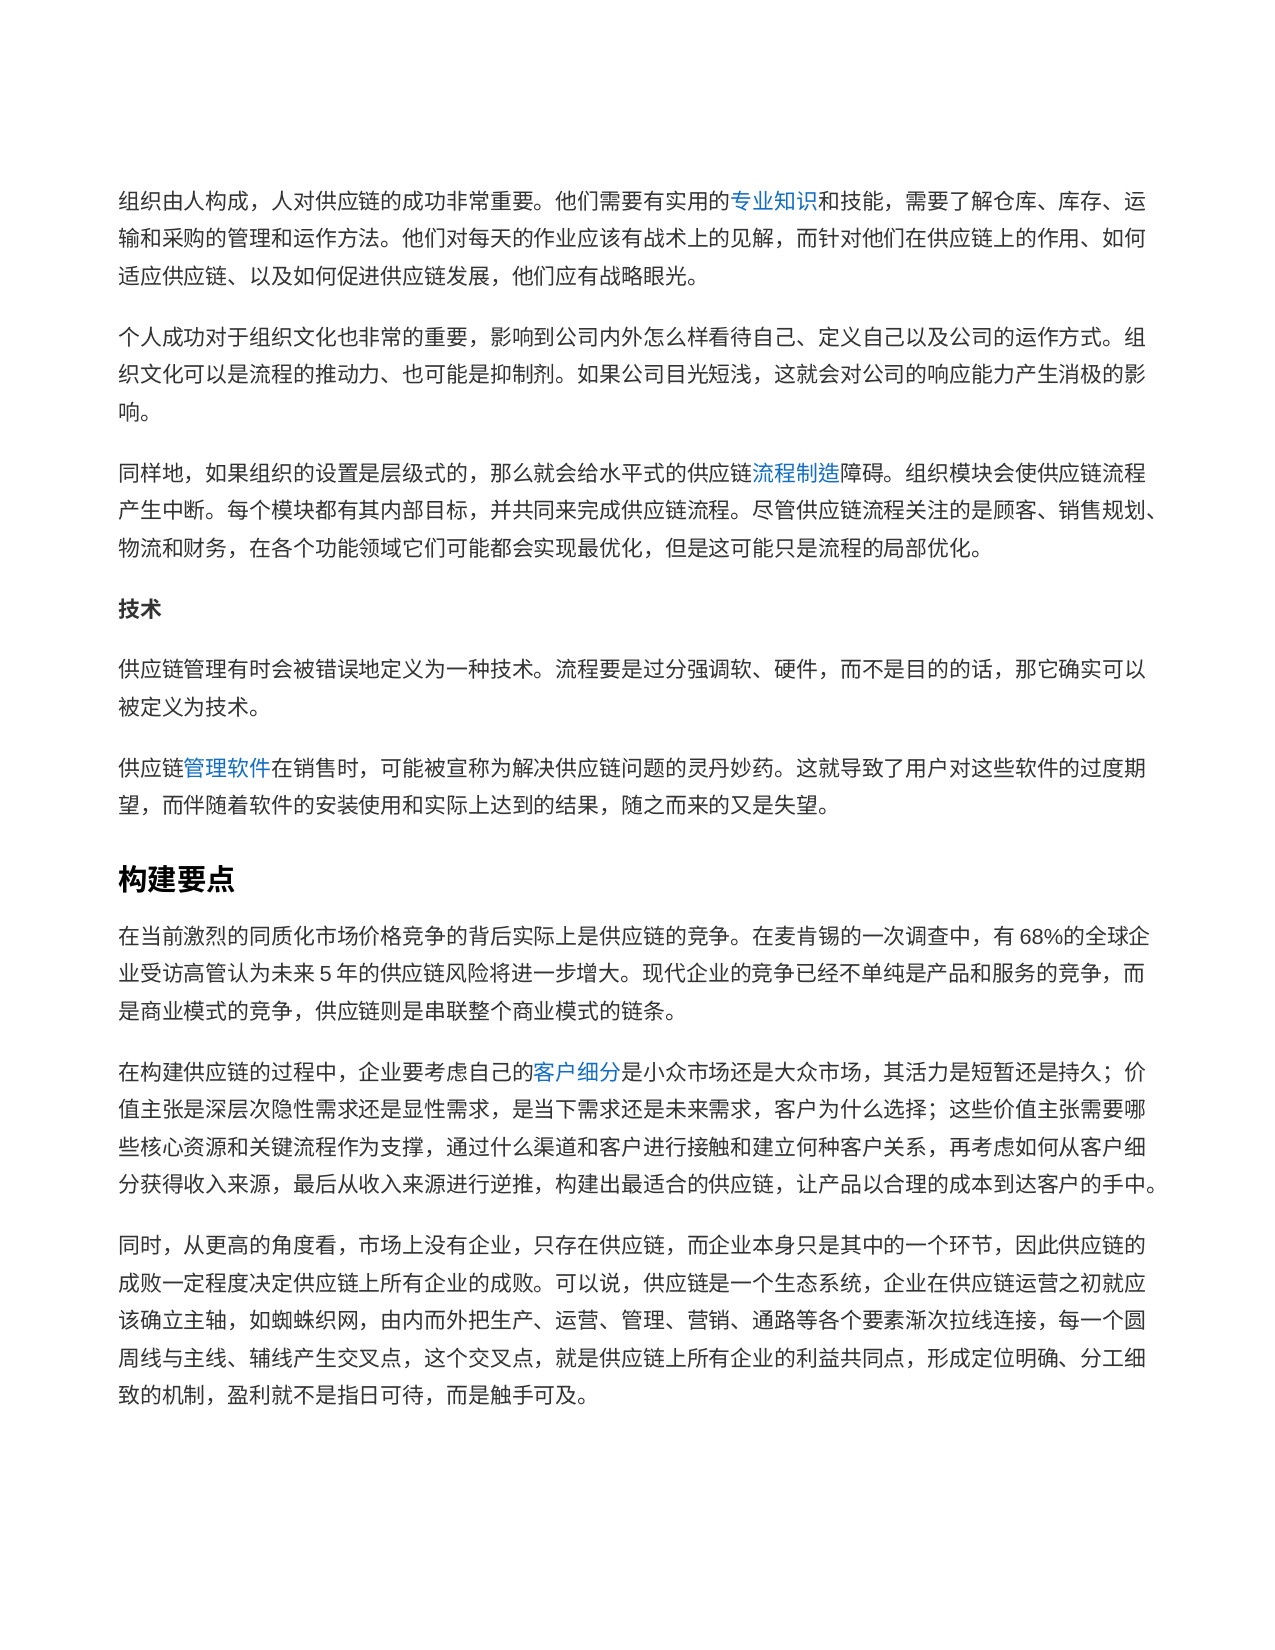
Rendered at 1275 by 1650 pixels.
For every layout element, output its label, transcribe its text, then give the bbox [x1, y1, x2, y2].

text 技术 [118, 584, 1157, 622]
text 个人成功对于组织文化也非常的重要，影响到公司内外怎么样看待自己、定义自己以及公司的运作方式。组织文化可以是流程的推动力、也可能是抑制剂。如果公司目光短浅，这就会对公司的响应能力产生消极的影响。 [118, 312, 1157, 425]
text 同样地，如果组织的设置是层级式的，那么就会给水平式的供应链流程制造障碍。组织模块会使供应链流程产生中断。每个模块都有其内部目标，并共同来完成供应链流程。尽管供应链流程关注的是顾客、销售规划、物流和财务，在各个功能领域它们可能都会实现最优化，但是这可能只是流程的局部优化。 [118, 448, 1157, 561]
text 组织由人构成，人对供应链的成功非常重要。他们需要有实用的专业知识和技能，需要了解仓库、库存、运输和采购的管理和运作方法。他们对每天的作业应该有战术上的见解，而针对他们在供应链上的作用、如何适应供应链、以及如何促进供应链发展，他们应有战略眼光。 [118, 176, 1157, 289]
text 同时，从更高的角度看，市场上没有企业，只存在供应链，而企业本身只是其中的一个环节，因此供应链的成败一定程度决定供应链上所有企业的成败。可以说，供应链是一个生态系统，企业在供应链运营之初就应该确立主轴，如蜘蛛织网，由内而外把生产、运营、管理、营销、通路等各个要素渐次拉线连接，每一个圆周线与主线、辅线产生交叉点，这个交叉点，就是供应链上所有企业的利益共同点，形成定位明确、分工细致的机制，盈利就不是指日可待，而是触手可及。 [118, 1221, 1157, 1408]
text 在构建供应链的过程中，企业要考虑自己的客户细分是小众市场还是大众市场，其活力是短暂还是持久；价值主张是深层次隐性需求还是显性需求，是当下需求还是未来需求，客户为什么选择；这些价值主张需要哪些核心资源和关键流程作为支撑，通过什么渠道和客户进行接触和建立何种客户关系，再考虑如何从客户细分获得收入来源，最后从收入来源进行逆推，构建出最适合的供应链，让产品以合理的成本到达客户的手中。 [118, 1047, 1157, 1197]
text 供应链管理有时会被错误地定义为一种技术。流程要是过分强调软、硬件，而不是目的的话，那它确实可以被定义为技术。 [118, 645, 1157, 720]
text 供应链管理软件在销售时，可能被宣称为解决供应链问题的灵丹妙药。这就导致了用户对这些软件的过度期望，而伴随着软件的安装使用和实际上达到的结果，随之而来的又是失望。 [118, 743, 1157, 818]
subtitle 构建要点 [118, 857, 1157, 899]
text 在当前激烈的同质化市场价格竞争的背后实际上是供应链的竞争。在麦肯锡的一次调查中，有68%的全球企业受访高管认为未来5年的供应链风险将进一步增大。现代企业的竞争已经不单纯是产品和服务的竞争，而是商业模式的竞争，供应链则是串联整个商业模式的链条。 [118, 912, 1157, 1024]
